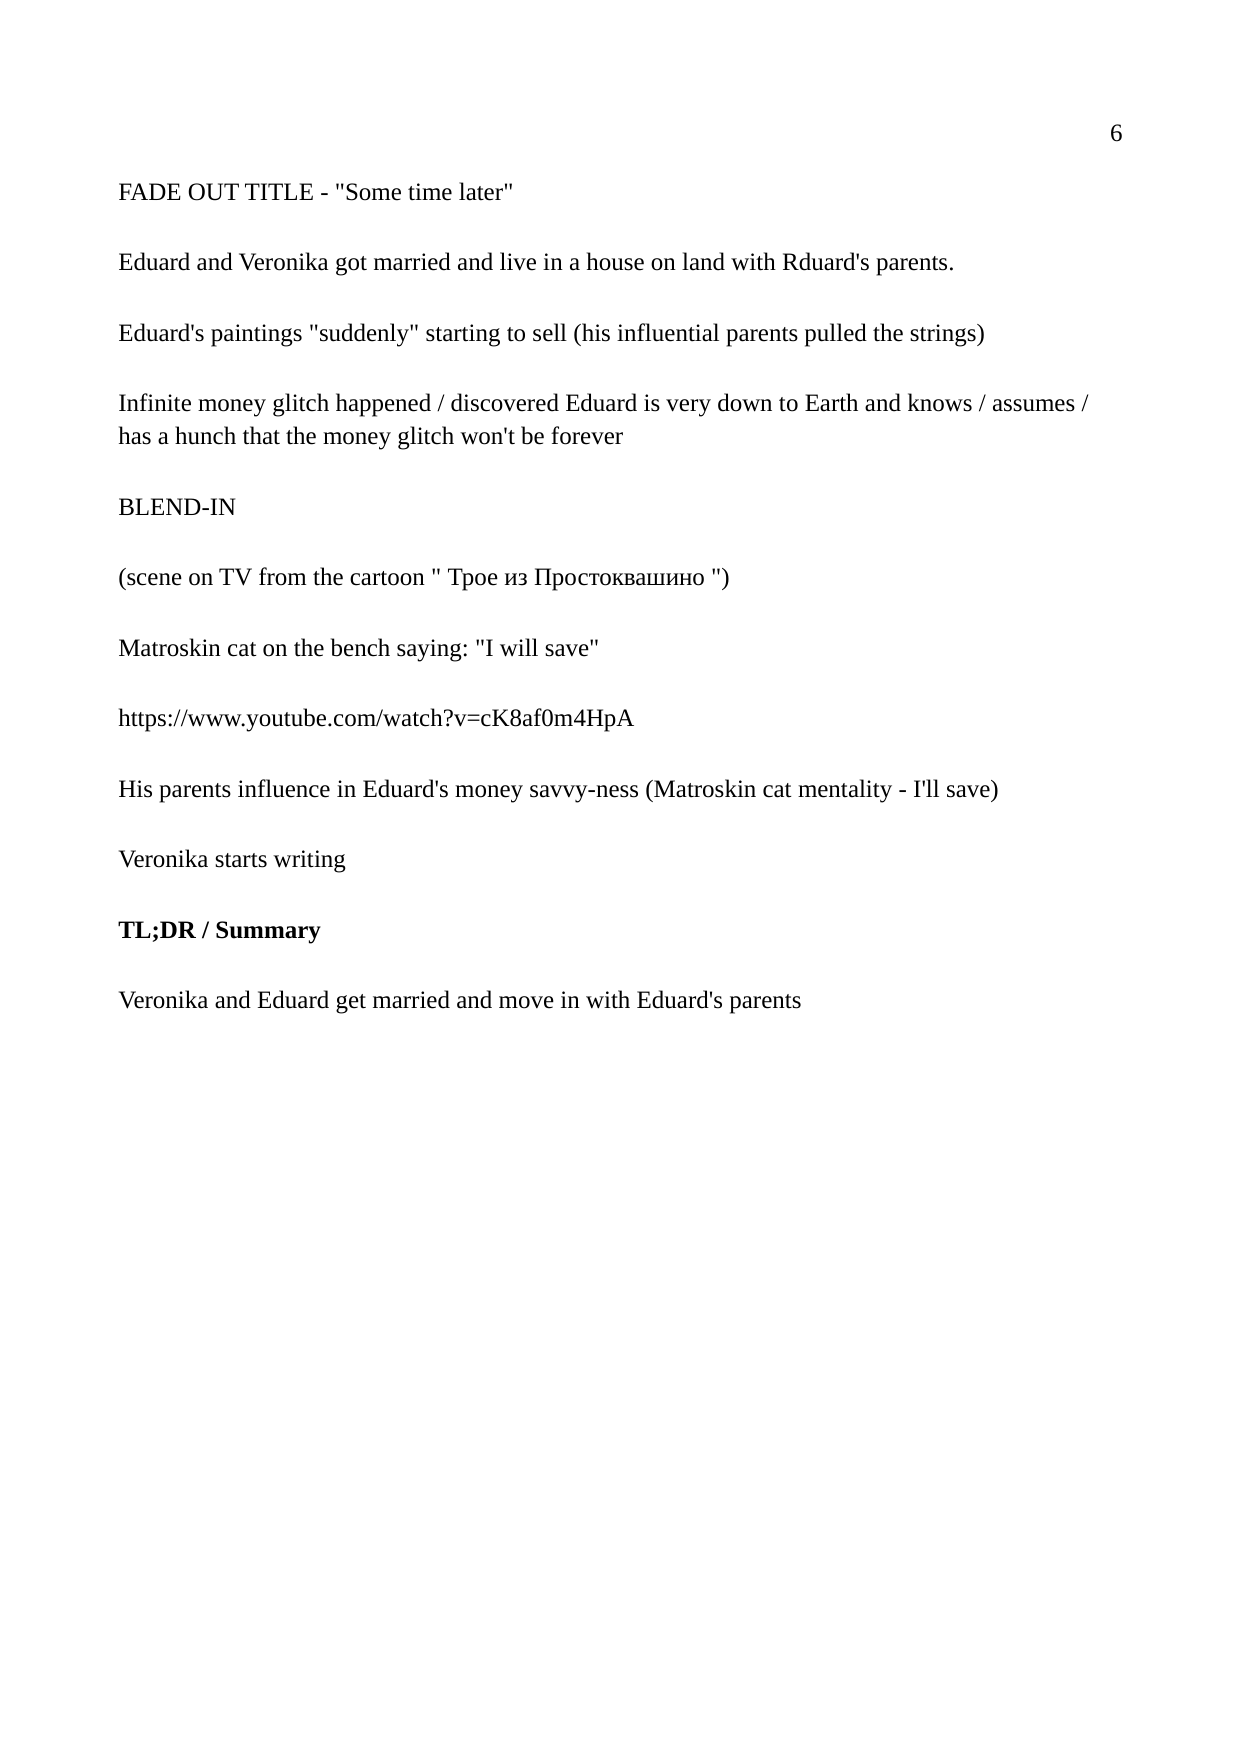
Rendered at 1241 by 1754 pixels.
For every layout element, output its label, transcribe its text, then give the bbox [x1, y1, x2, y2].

text BLEND-IN [118, 492, 1122, 521]
text His parents influence in Eduard's money savvy-ness (Matroskin cat mentality - I'll save) [118, 774, 1122, 803]
text Veronika and Eduard get married and move in with Eduard's parents [118, 986, 1122, 1014]
text Veronika starts writing [118, 844, 1122, 873]
text Eduard's paintings "suddenly" starting to sell (his influential parents pulled the strings) [118, 318, 1122, 347]
text https://www.youtube.com/watch?v=cK8af0m4HpA [118, 703, 1122, 732]
text (scene on TV from the cartoon " Трое из Простоквашино ") [118, 562, 1122, 591]
text Matroskin cat on the bench saying: "I will save" [118, 633, 1122, 662]
text TL;DR / Summary [118, 915, 1122, 944]
text Infinite money glitch happened / discovered Eduard is very down to Earth and knows / assumes / has a hunch that the money glitch won't be forever [118, 388, 1122, 450]
text FADE OUT TITLE - "Some time later" [118, 177, 1122, 206]
text Eduard and Veronika got married and live in a house on land with Rduard's parents. [118, 247, 1122, 276]
